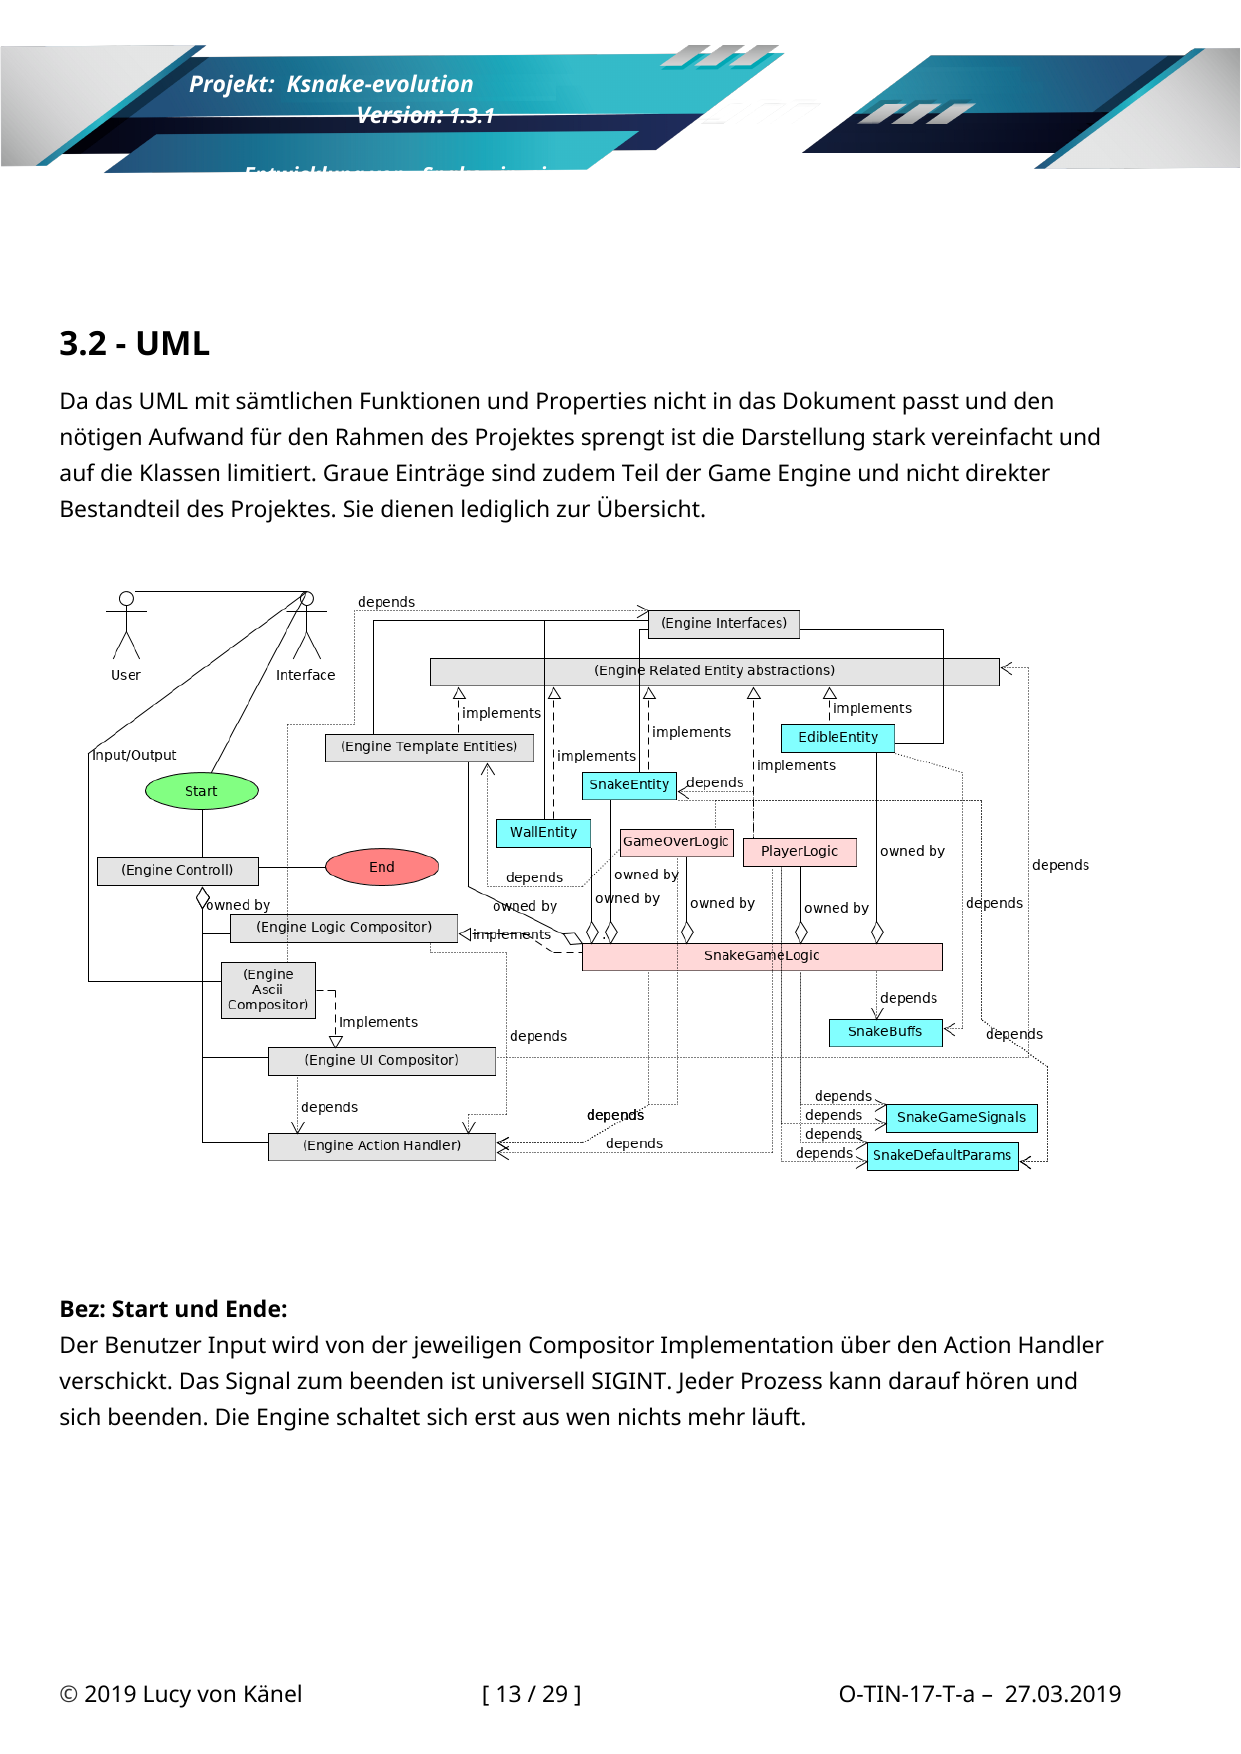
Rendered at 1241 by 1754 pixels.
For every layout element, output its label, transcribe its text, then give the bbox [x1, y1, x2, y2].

picture [0, 38, 1241, 176]
subtitle UML [59, 320, 1122, 366]
picture [59, 553, 1123, 1199]
text Bez: Start und Ende: Der Benutzer Input wird von der jeweiligen Compositor Implementation über den Action Handler verschickt. Das Signal zum beenden ist universell SIGINT. Jeder Prozess kann darauf hören und sich beenden. Die Engine schaltet sich erst aus wen nichts mehr läuft. [59, 1293, 1122, 1432]
text Da das UML mit sämtlichen Funktionen und Properties nicht in das Dokument passt und den nötigen Aufwand für den Rahmen des Projektes sprengt ist die Darstellung stark vereinfacht und auf die Klassen limitiert. Graue Einträge sind zudem Teil der Game Engine und nicht direkter Bestandteil des Projektes. Sie dienen lediglich zur Übersicht. [59, 385, 1122, 524]
